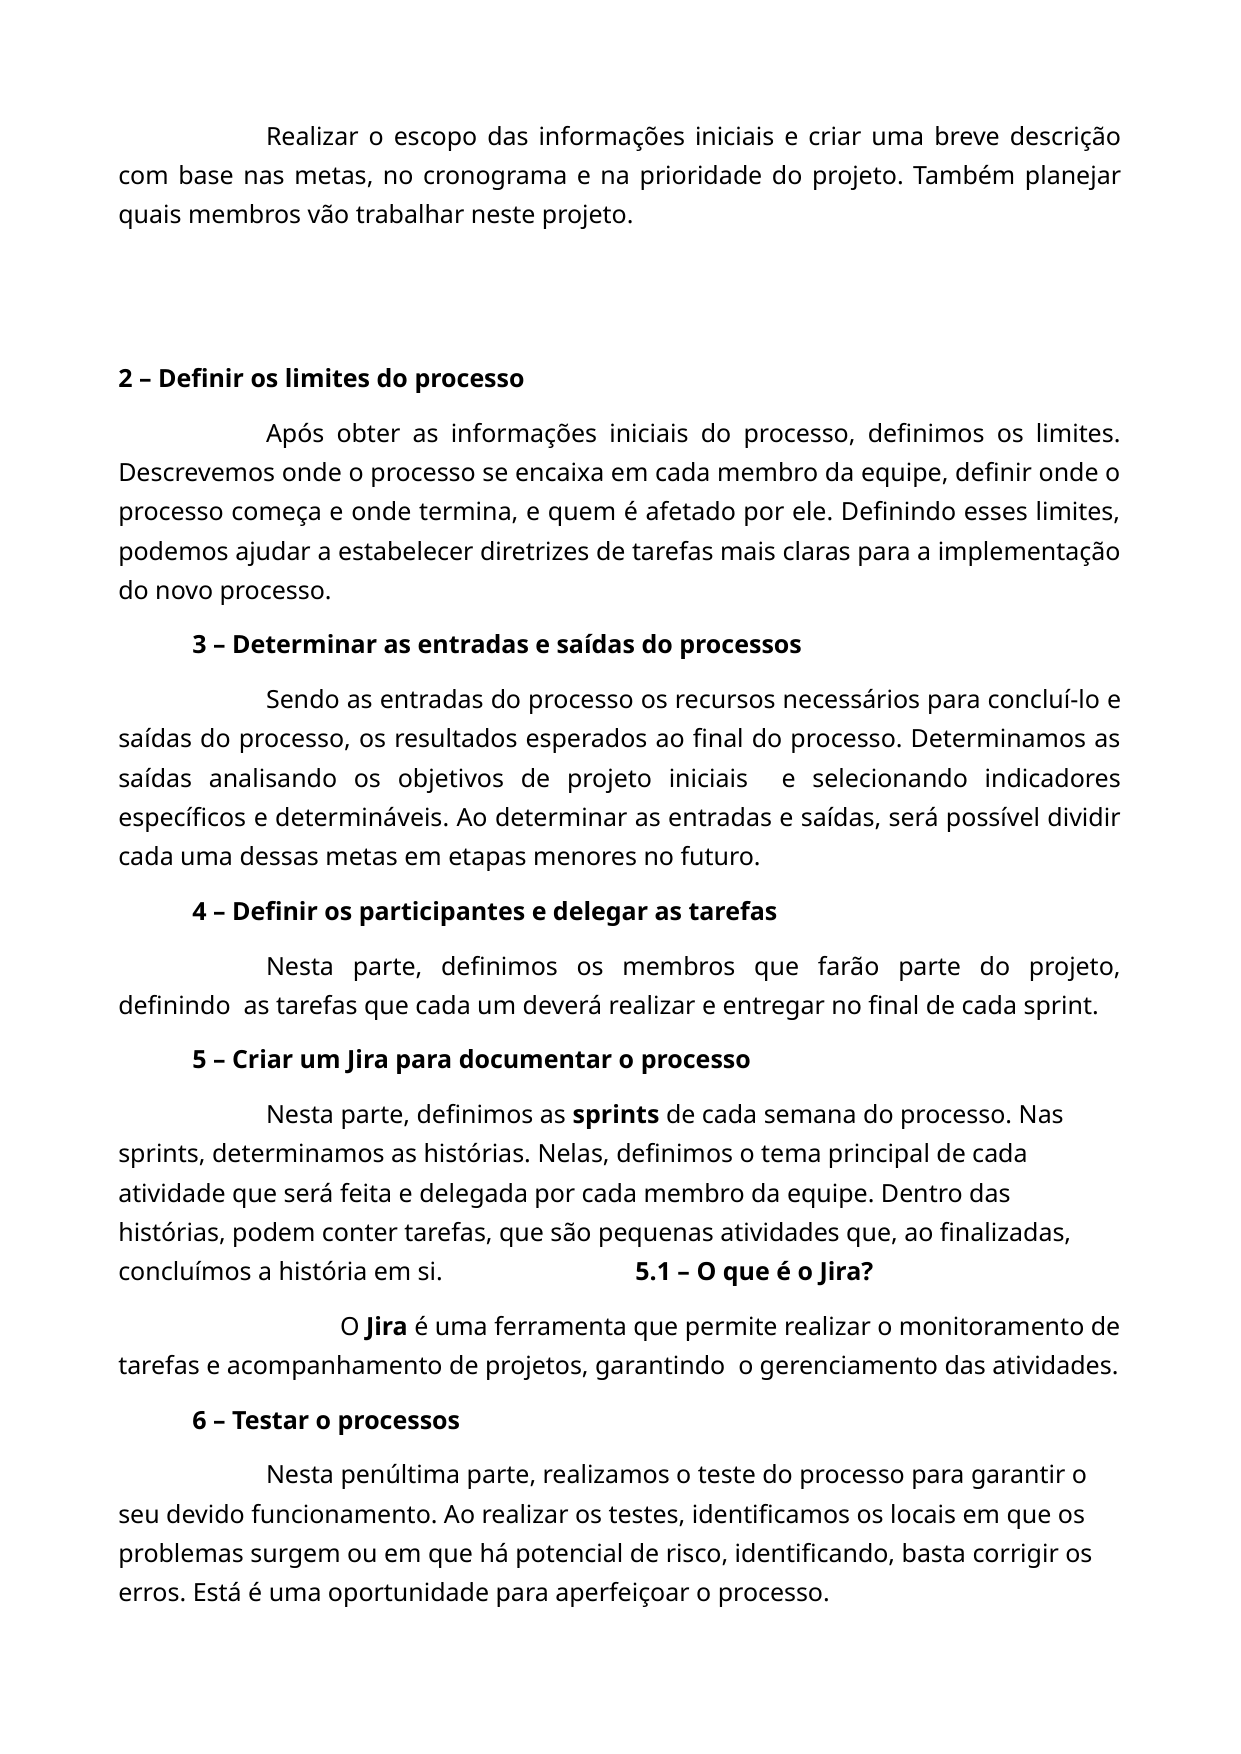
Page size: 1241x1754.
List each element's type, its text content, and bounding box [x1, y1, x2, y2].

text Realizar o escopo das informações iniciais e criar uma breve descrição com base nas metas, no cronograma e na prioridade do projeto. Também planejar quais membros vão trabalhar neste projeto. [118, 118, 1122, 231]
text Nesta parte, definimos as sprints de cada semana do processo. Nas sprints, determinamos as histórias. Nelas, definimos o tema principal de cada atividade que será feita e delegada por cada membro da equipe. Dentro das histórias, podem conter tarefas, que são pequenas atividades que, ao finalizadas, concluímos a história em si. 5.1 – O que é o Jira? [118, 1097, 1122, 1288]
text Nesta parte, definimos os membros que farão parte do projeto, definindo as tarefas que cada um deverá realizar e entregar no final de cada sprint. [118, 948, 1122, 1021]
text Nesta penúltima parte, realizamos o teste do processo para garantir o seu devido funcionamento. Ao realizar os testes, identificamos os locais em que os problemas surgem ou em que há potencial de risco, identificando, basta corrigir os erros. Está é uma oportunidade para aperfeiçoar o processo. [118, 1457, 1122, 1609]
text Após obter as informações iniciais do processo, definimos os limites. Descrevemos onde o processo se encaixa em cada membro da equipe, definir onde o processo começa e onde termina, e quem é afetado por ele. Definindo esses limites, podemos ajudar a estabelecer diretrizes de tarefas mais claras para a implementação do novo processo. [118, 416, 1122, 606]
text O Jira é uma ferramenta que permite realizar o monitoramento de tarefas e acompanhamento de projetos, garantindo o gerenciamento das atividades. [118, 1308, 1122, 1382]
text 3 – Determinar as entradas e saídas do processos [118, 627, 1122, 661]
text 4 – Definir os participantes e delegar as tarefas [118, 893, 1122, 927]
text 2 – Definir os limites do processo [118, 361, 1122, 395]
text Sendo as entradas do processo os recursos necessários para concluí-lo e saídas do processo, os resultados esperados ao final do processo. Determinamos as saídas analisando os objetivos de projeto iniciais e selecionando indicadores específicos e determináveis. Ao determinar as entradas e saídas, será possível dividir cada uma dessas metas em etapas menores no futuro. [118, 682, 1122, 873]
text 5 – Criar um Jira para documentar o processo [118, 1042, 1122, 1076]
text 6 – Testar o processos [118, 1402, 1122, 1436]
